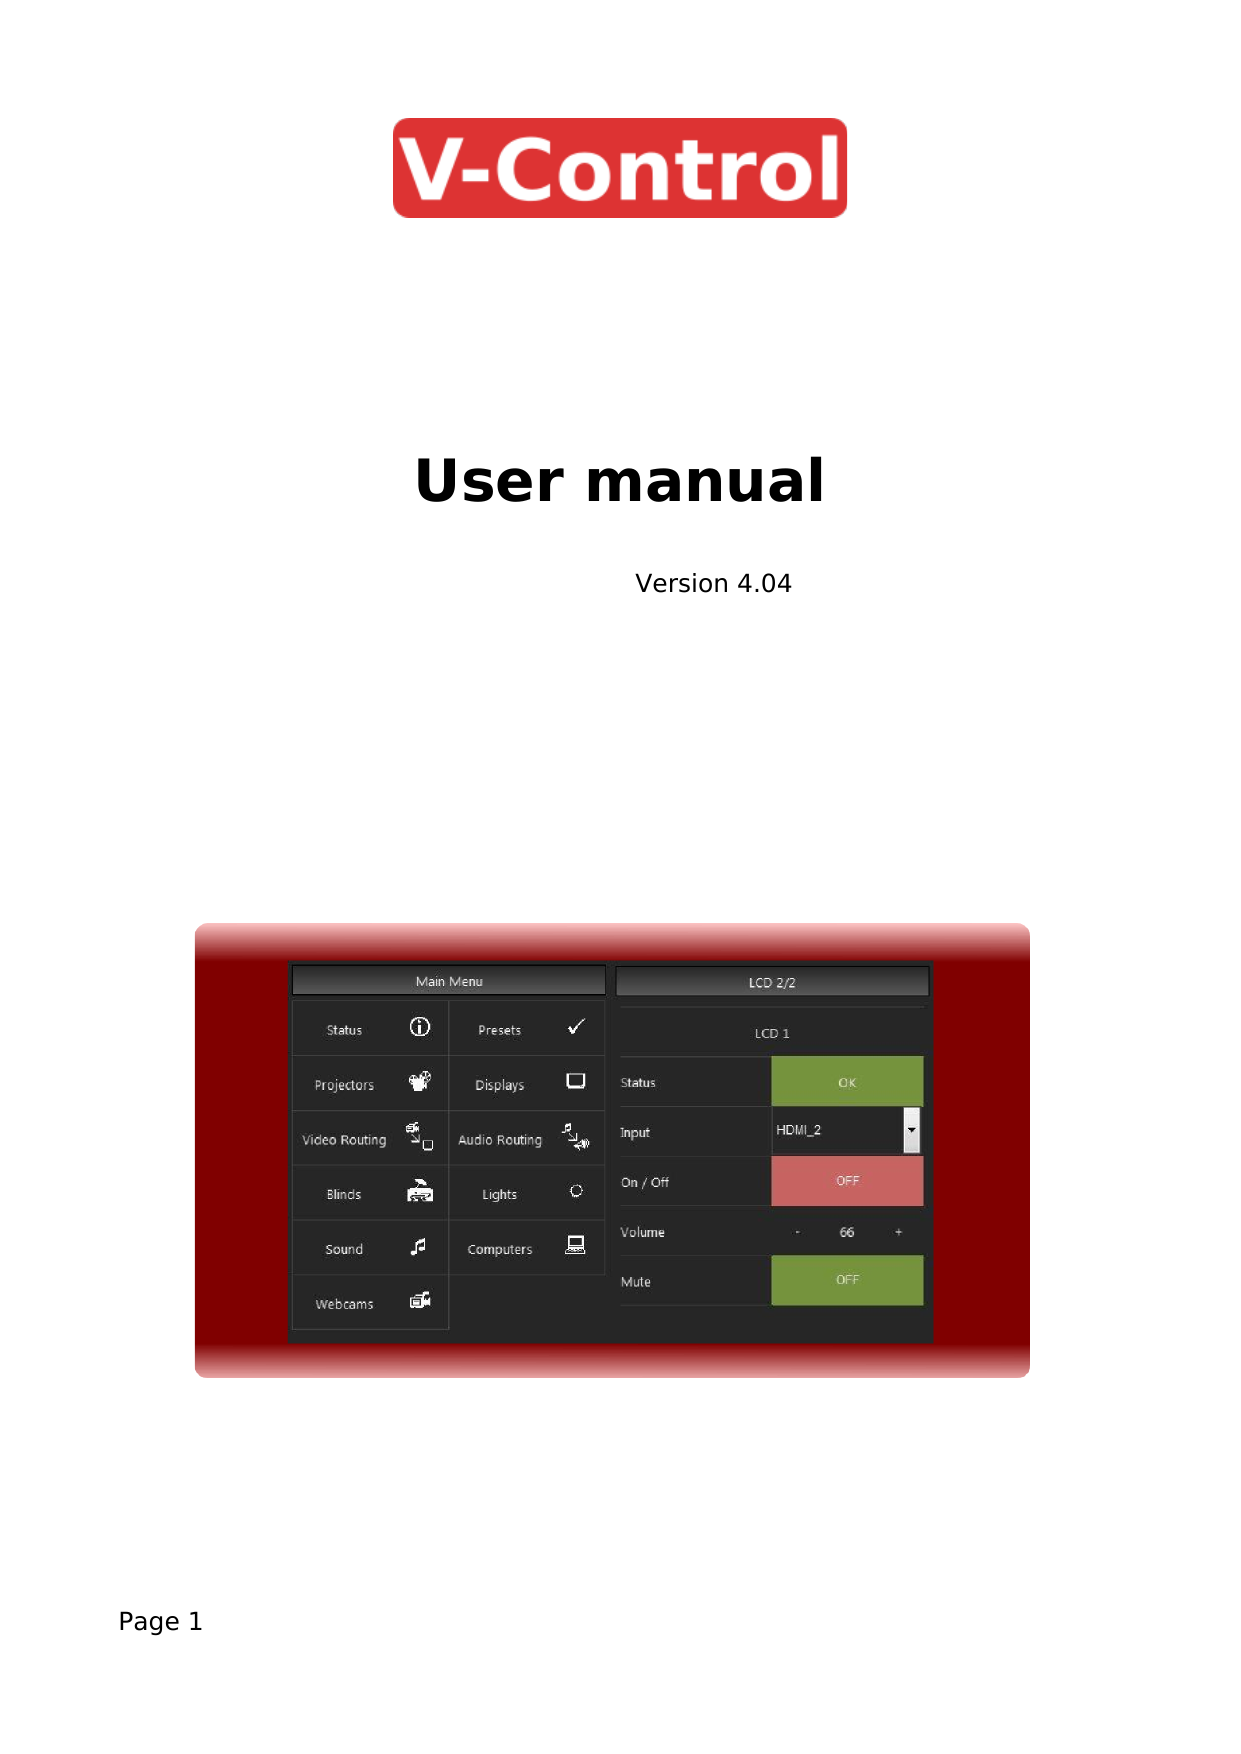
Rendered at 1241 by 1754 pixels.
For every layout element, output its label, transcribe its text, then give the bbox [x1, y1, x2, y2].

picture [194, 923, 1030, 1378]
title User manual [118, 447, 1122, 515]
picture [393, 118, 848, 218]
subtitle Version 4.04 [118, 569, 1122, 598]
